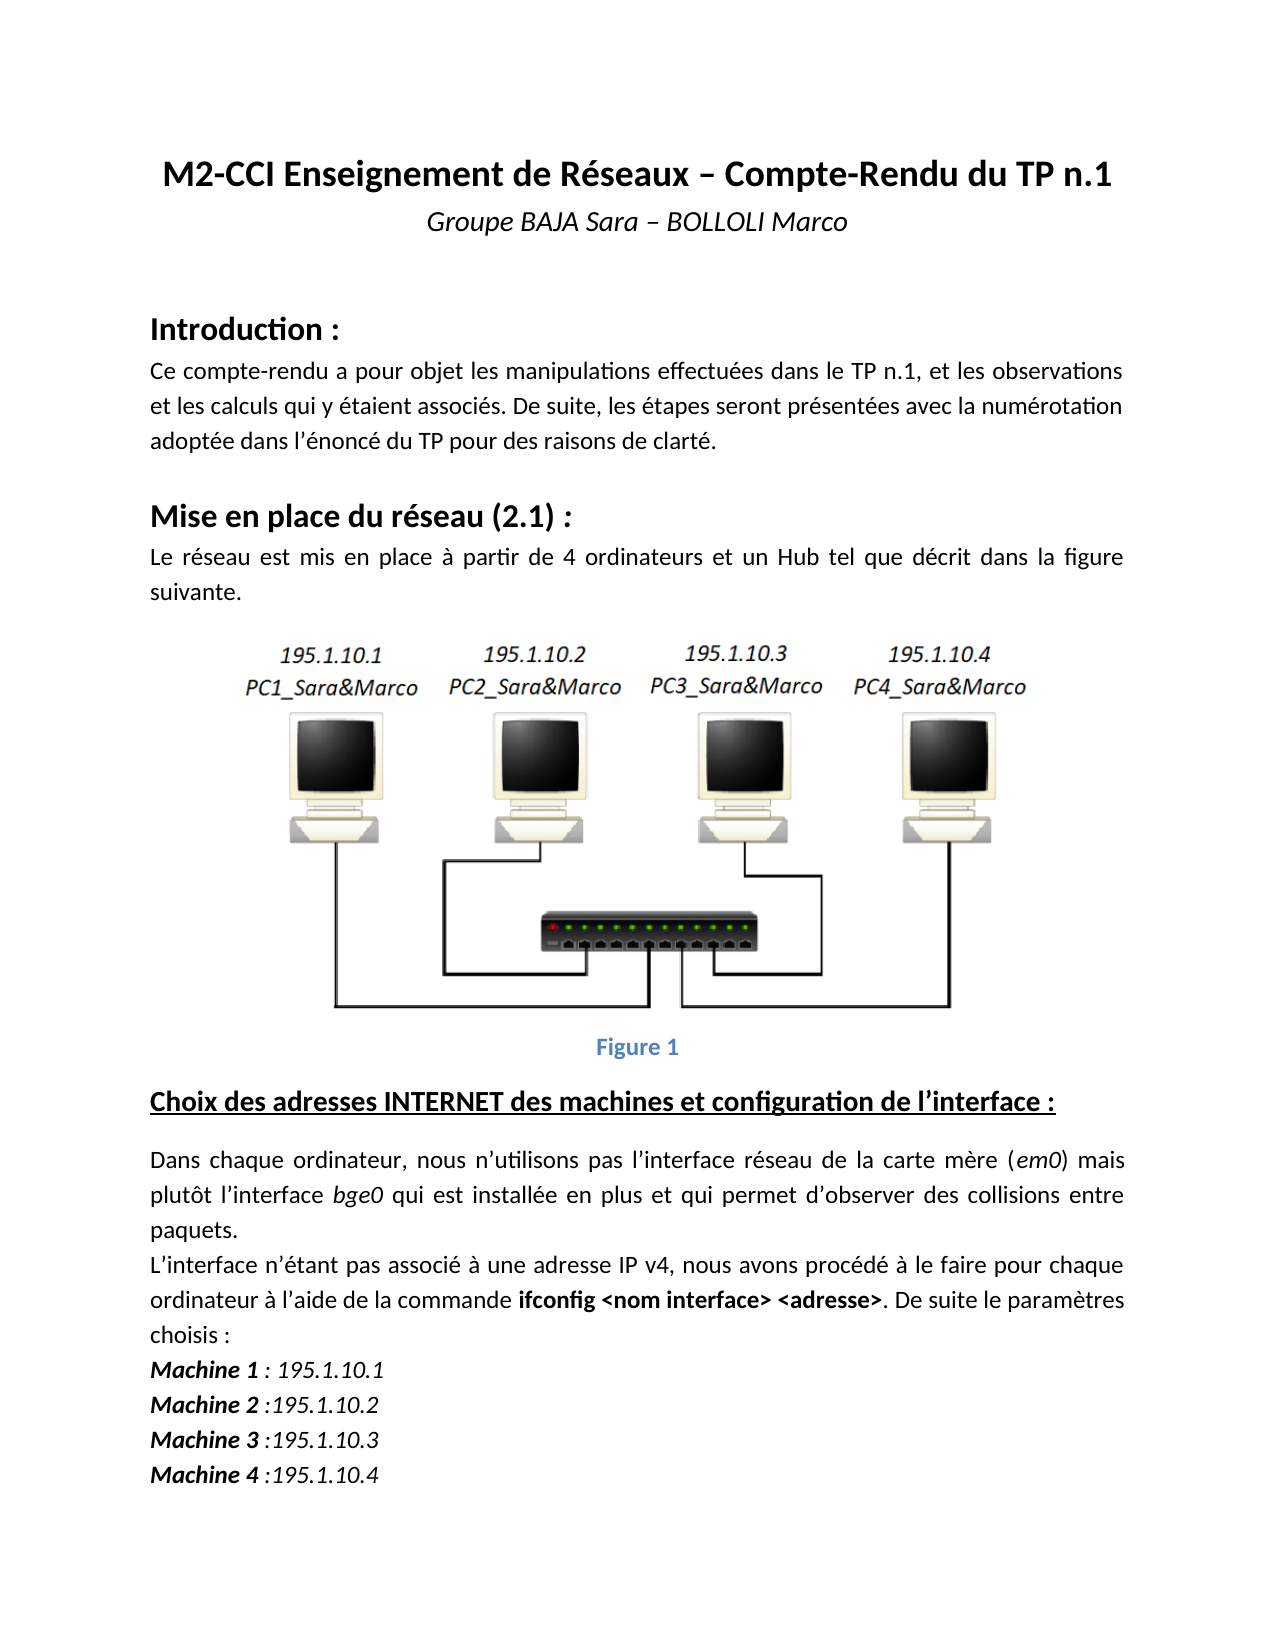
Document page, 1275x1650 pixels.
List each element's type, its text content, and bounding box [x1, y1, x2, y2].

text Machine 2 :195.1.10.2 [150, 1389, 1125, 1420]
text Machine 4 :195.1.10.4 [150, 1459, 1125, 1490]
text Introduction : [150, 308, 1125, 349]
text Groupe BAJA Sara – BOLLOLI Marco [150, 203, 1125, 238]
text L’interface n’étant pas associé à une adresse IP v4, nous avons procédé à le faire pour chaque ordinateur à l’aide de la commande ifconfig <nom interface> <adresse>. De suite le paramètres choisis : [150, 1249, 1125, 1350]
text Le réseau est mis en place à partir de 4 ordinateurs et un Hub tel que décrit dans la figure suivante. [150, 542, 1125, 607]
text Choix des adresses INTERNET des machines et configuration de l’interface : [150, 1083, 1125, 1118]
text Ce compte-rendu a pour objet les manipulations effectuées dans le TP n.1, et les observations et les calculs qui y étaient associés. De suite, les étapes seront présentées avec la numérotation adoptée dans l’énoncé du TP pour des raisons de clarté. [150, 355, 1125, 455]
text Machine 1 : 195.1.10.1 [150, 1354, 1125, 1385]
text Machine 3 :195.1.10.3 [150, 1424, 1125, 1455]
picture [240, 611, 1038, 1027]
text Figure 1 [150, 1031, 1125, 1062]
text Mise en place du réseau (2.1) : [150, 495, 1125, 536]
text Dans chaque ordinateur, nous n’utilisons pas l’interface réseau de la carte mère (em0) mais plutôt l’interface bge0 qui est installée en plus et qui permet d’observer des collisions entre paquets. [150, 1144, 1125, 1245]
text M2-CCI Enseignement de Réseaux – Compte-Rendu du TP n.1 [150, 150, 1125, 196]
